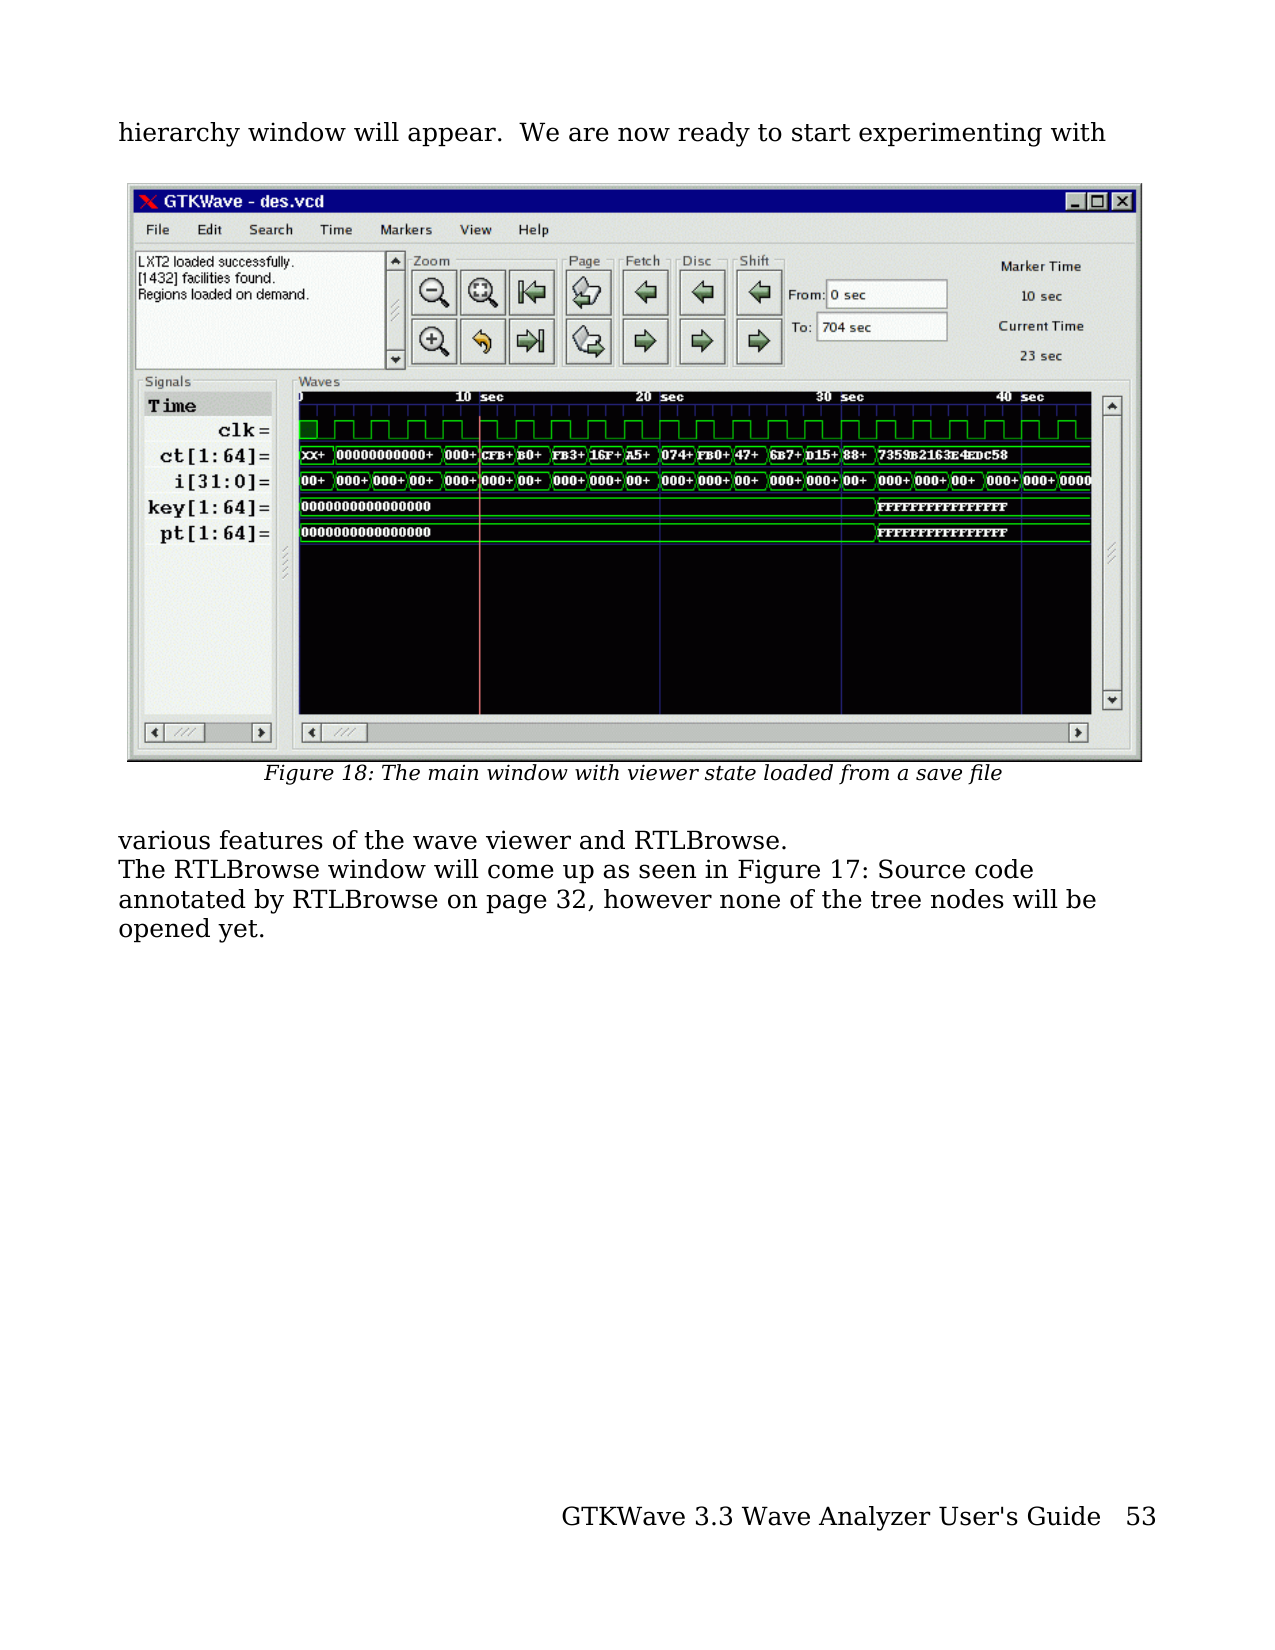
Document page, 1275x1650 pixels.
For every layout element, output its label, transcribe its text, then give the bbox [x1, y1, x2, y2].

picture [127, 183, 1143, 762]
text hierarchy window will appear. We are now ready to start experimenting with various features of the wave viewer and RTLBrowse. [118, 118, 1157, 856]
text The RTLBrowse window will come up as seen in Figure 17: Source code annotated by RTLBrowse on page 32, however none of the tree nodes will be opened yet. [118, 856, 1157, 943]
text Figure 18: The main window with viewer state loaded from a save file [127, 762, 1142, 785]
